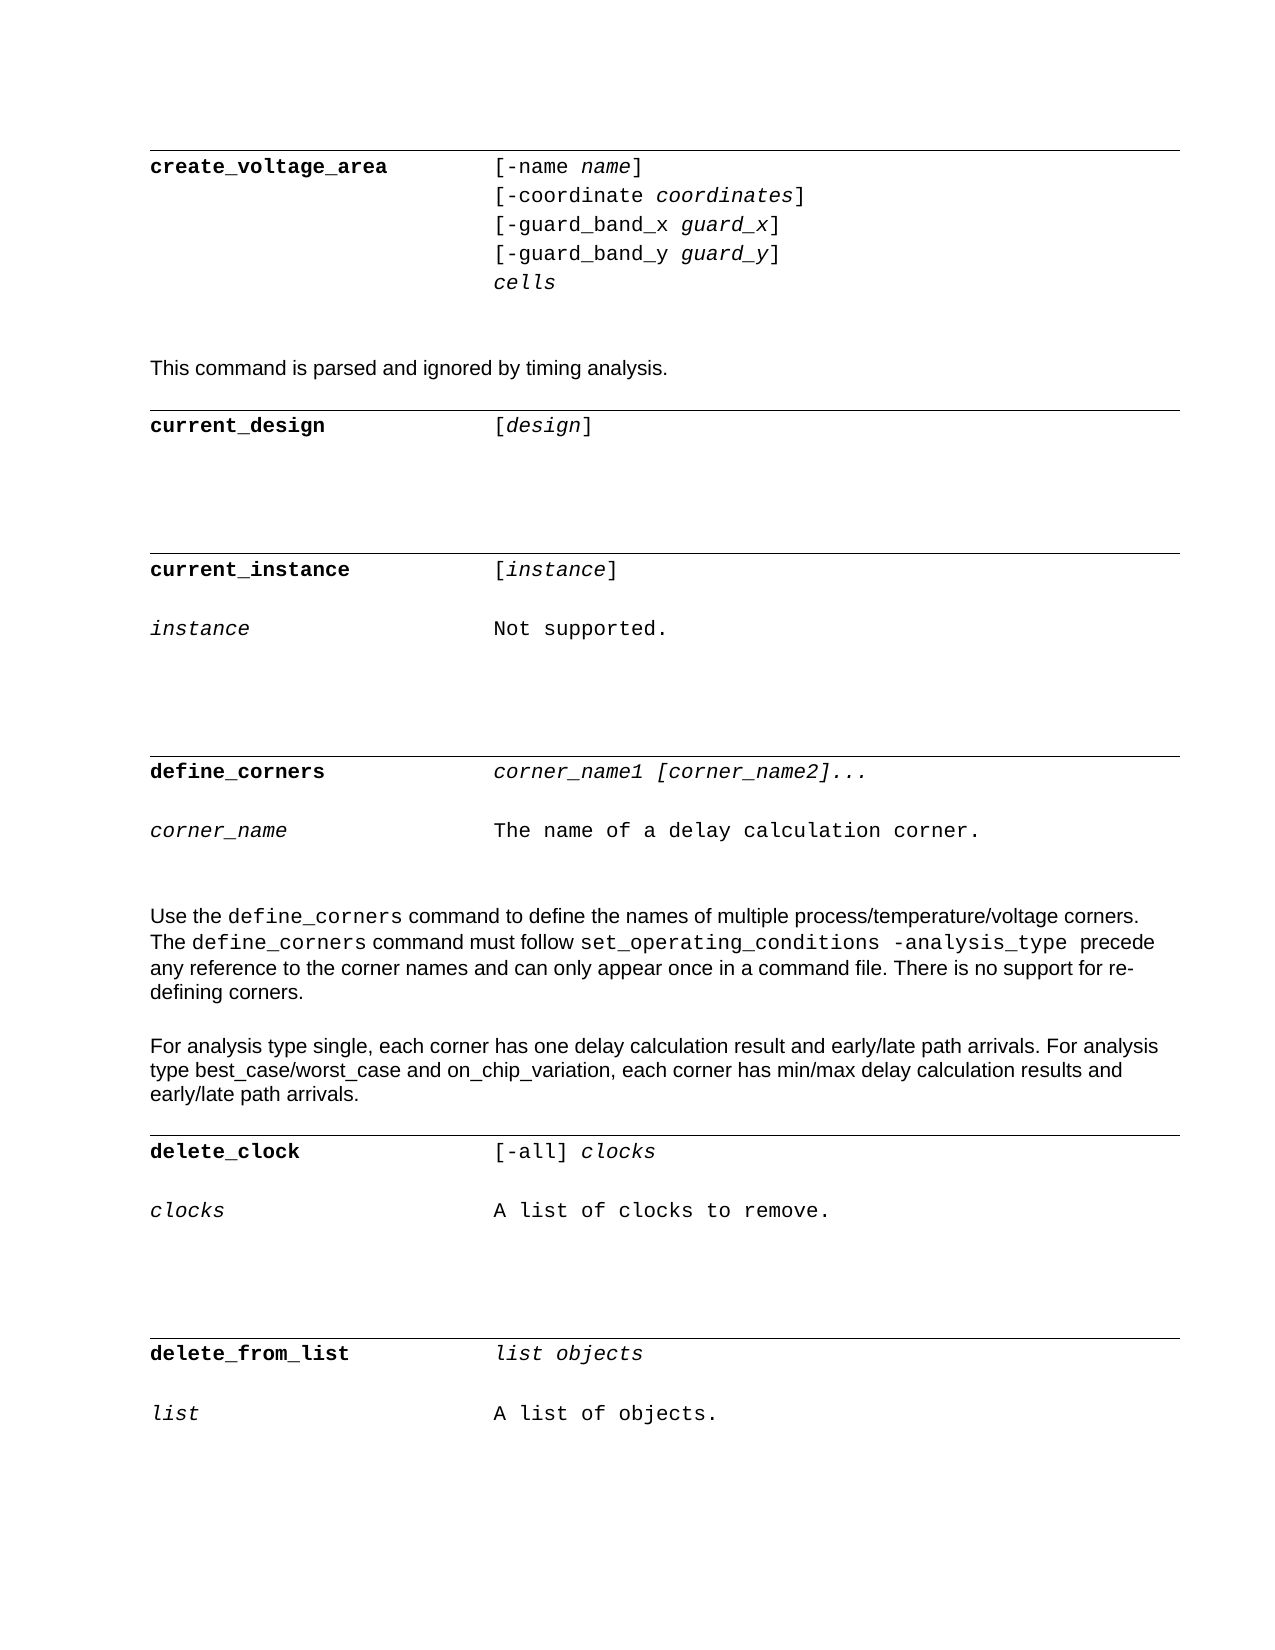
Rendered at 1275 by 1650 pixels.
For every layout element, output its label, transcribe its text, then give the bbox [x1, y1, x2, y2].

table_cell The name of a delay calculation corner. [493, 815, 1180, 874]
table_cell A list of objects. [493, 1397, 1180, 1456]
table_cell A list of clocks to remove. [493, 1195, 1180, 1254]
table_cell list [150, 1397, 493, 1456]
table_header list objects [493, 1339, 1180, 1397]
table_header delete_from_list [150, 1339, 493, 1397]
table_cell corner_name [150, 815, 493, 874]
table_header corner_name1 [corner_name2]... [493, 757, 1180, 815]
table_header delete_clock [150, 1136, 493, 1195]
table_header current_design [150, 411, 493, 469]
table_cell instance [150, 613, 493, 672]
table_header [design] [493, 411, 1180, 469]
text This command is parsed and ignored by timing analysis. [150, 356, 1180, 380]
table_cell clocks [150, 1195, 493, 1254]
table_header [-all] clocks [493, 1136, 1180, 1195]
table_cell Not supported. [493, 613, 1180, 672]
table_header current_instance [150, 554, 493, 612]
table_header define_corners [150, 757, 493, 815]
table_header [instance] [493, 554, 1180, 612]
text Use the define_corners command to define the names of multiple process/temperature/voltage corners. The define_corners command must follow set_operating_conditions -analysis_type precede any reference to the corner names and can only appear once in a command file. There is no support for re-defining corners. [150, 904, 1180, 1003]
table_header [-name name] [-coordinate coordinates] [-guard_band_x guard_x] [-guard_band_y guard_y] cells [493, 151, 1180, 326]
text For analysis type single, each corner has one delay calculation result and early/late path arrivals. For analysis type best_case/worst_case and on_chip_variation, each corner has min/max delay calculation results and early/late path arrivals. [150, 1033, 1180, 1105]
table_header create_voltage_area [150, 151, 493, 326]
